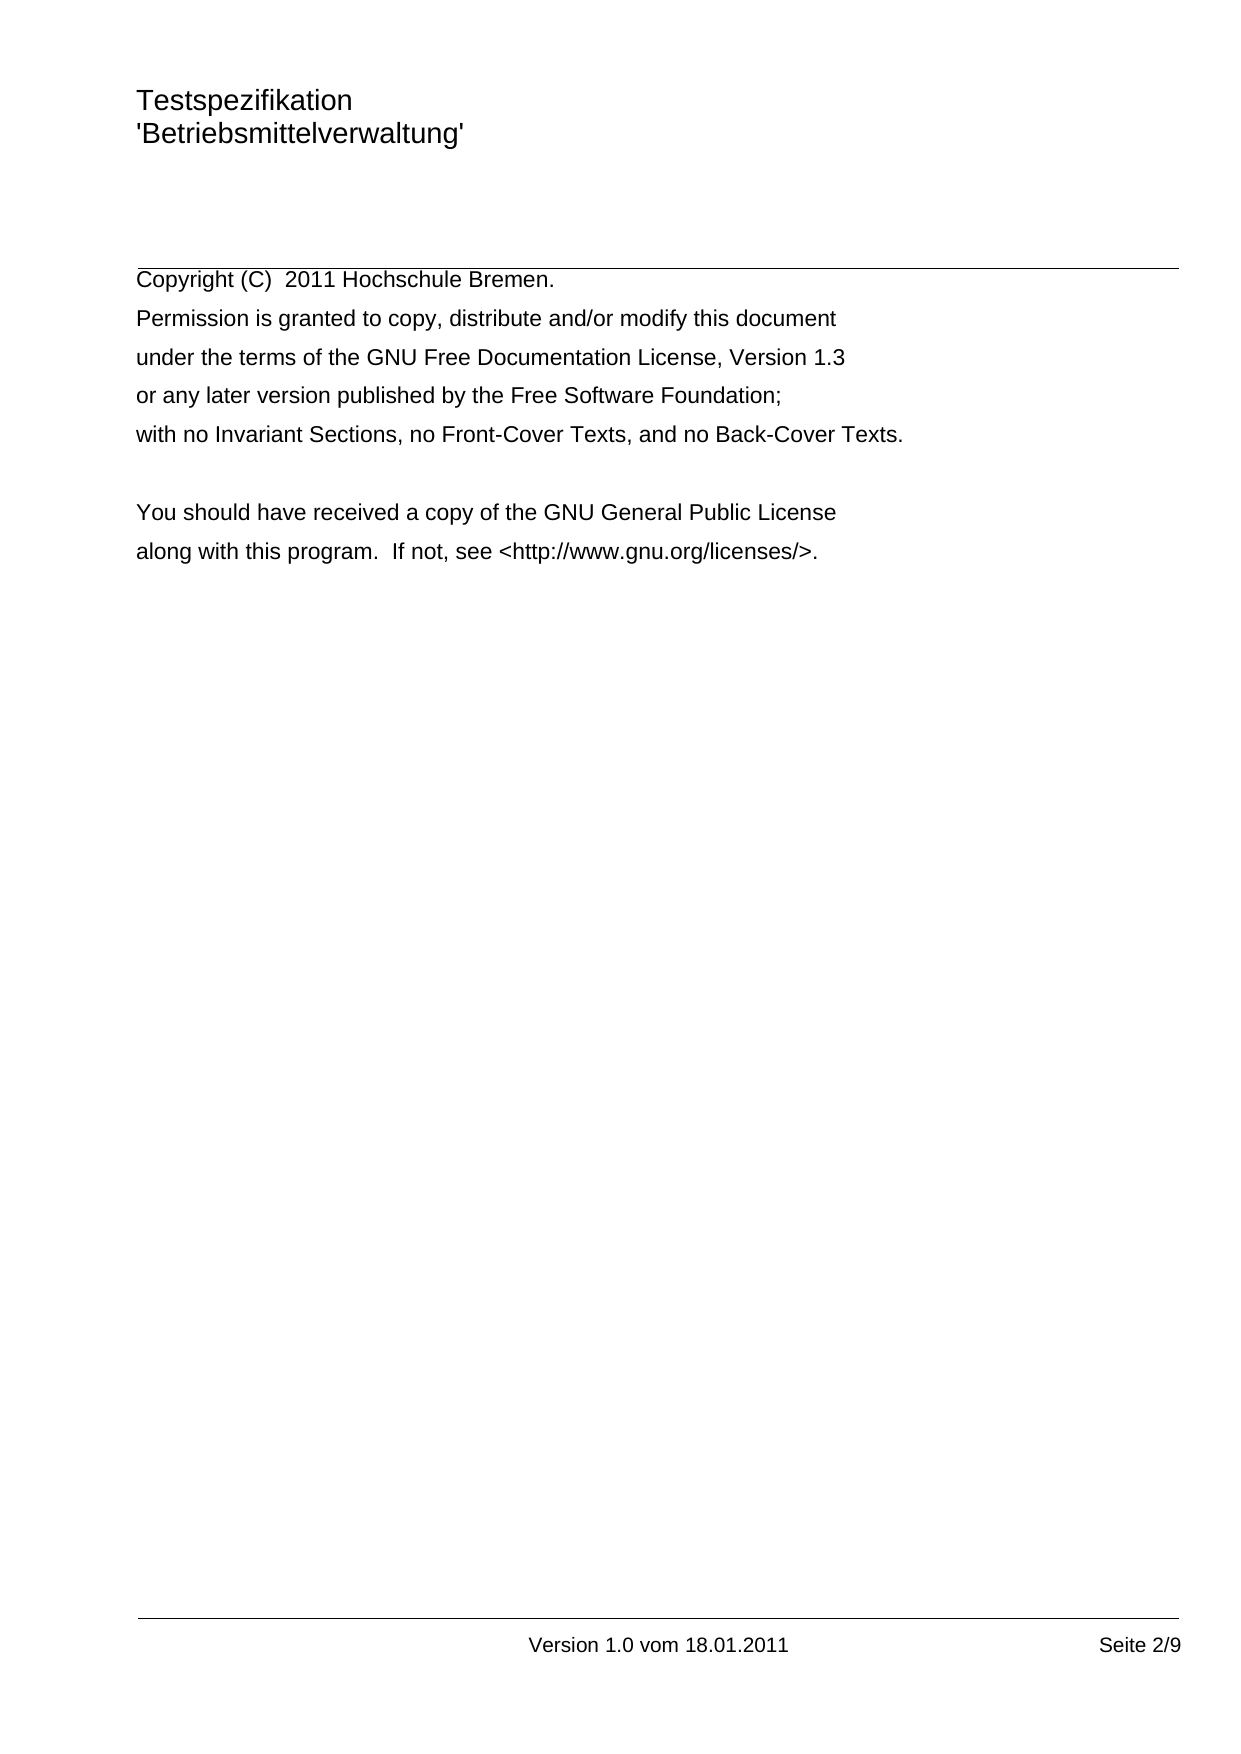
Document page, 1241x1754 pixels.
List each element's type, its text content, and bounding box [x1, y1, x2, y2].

text with no Invariant Sections, no Front-Cover Texts, and no Back-Cover Texts. [136, 421, 1181, 448]
text or any later version published by the Free Software Foundation; [136, 382, 1181, 409]
text under the terms of the GNU Free Documentation License, Version 1.3 [136, 343, 1181, 370]
text along with this program. If not, see <http://www.gnu.org/licenses/>. [136, 538, 1181, 564]
text You should have received a copy of the GNU General Public License [136, 499, 1181, 525]
text Permission is granted to copy, distribute and/or modify this document [136, 305, 1181, 331]
